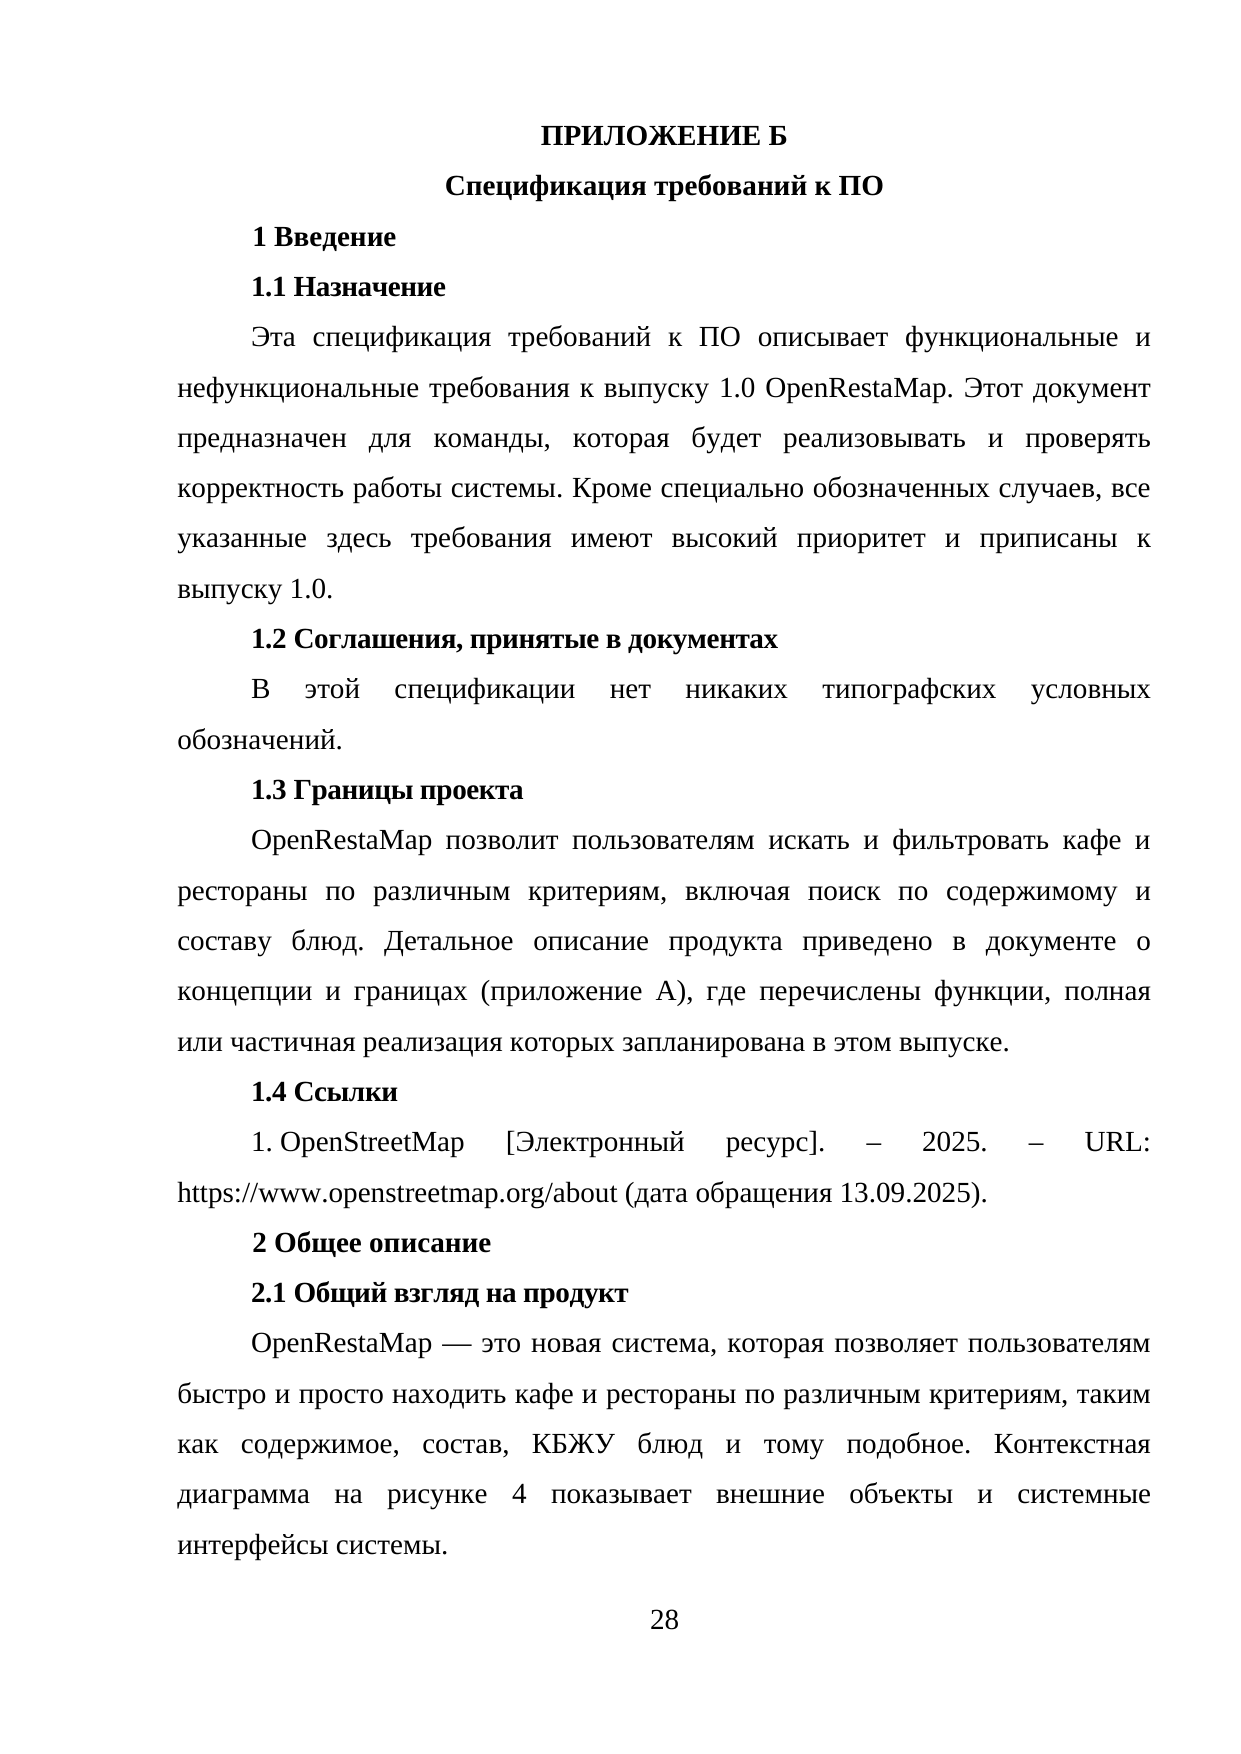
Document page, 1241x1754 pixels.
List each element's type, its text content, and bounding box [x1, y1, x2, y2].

subtitle Введение [252, 219, 1152, 252]
list OpenStreetMap [Электронный ресурс]. – 2025. – URL: https://www.openstreetmap.org/about (дата обращения 13.09.2025). [177, 1124, 1152, 1208]
text Эта спецификация требований к ПО описывает функциональные и нефункциональные требования к выпуску 1.0 OpenRestaMap. Этот документ предназначен для команды, которая будет реализовывать и проверять корректность работы системы. Кроме специально обозначенных случаев, все указанные здесь требования имеют высокий приоритет и приписаны к выпуску 1.0. [177, 319, 1152, 604]
text В этой спецификации нет никаких типографских условных обозначений. [177, 672, 1152, 755]
subtitle Общее описание [252, 1225, 1152, 1258]
subtitle Назначение [177, 269, 1152, 303]
subtitle ПРИЛОЖЕНИЕ Б Спецификация требований к ПО [177, 118, 1152, 202]
text OpenRestaMap позволит пользователям искать и фильтровать кафе и рестораны по различным критериям, включая поиск по содержимому и составу блюд. Детальное описание продукта приведено в документе о концепции и границах (приложение А), где перечислены функции, полная или частичная реализация которых запланирована в этом выпуске. [177, 822, 1152, 1057]
subtitle Соглашения, принятые в документах [177, 621, 1152, 655]
subtitle Общий взгляд на продукт [177, 1275, 1152, 1309]
text OpenRestaMap — это новая система, которая позволяет пользователям быстро и просто находить кафе и рестораны по различным критериям, таким как содержимое, состав, КБЖУ блюд и тому подобное. Контекстная диаграмма на рисунке 4 показывает внешние объекты и системные интерфейсы системы. [177, 1326, 1152, 1560]
subtitle Ссылки [177, 1074, 1152, 1108]
subtitle Границы проекта [177, 772, 1152, 806]
